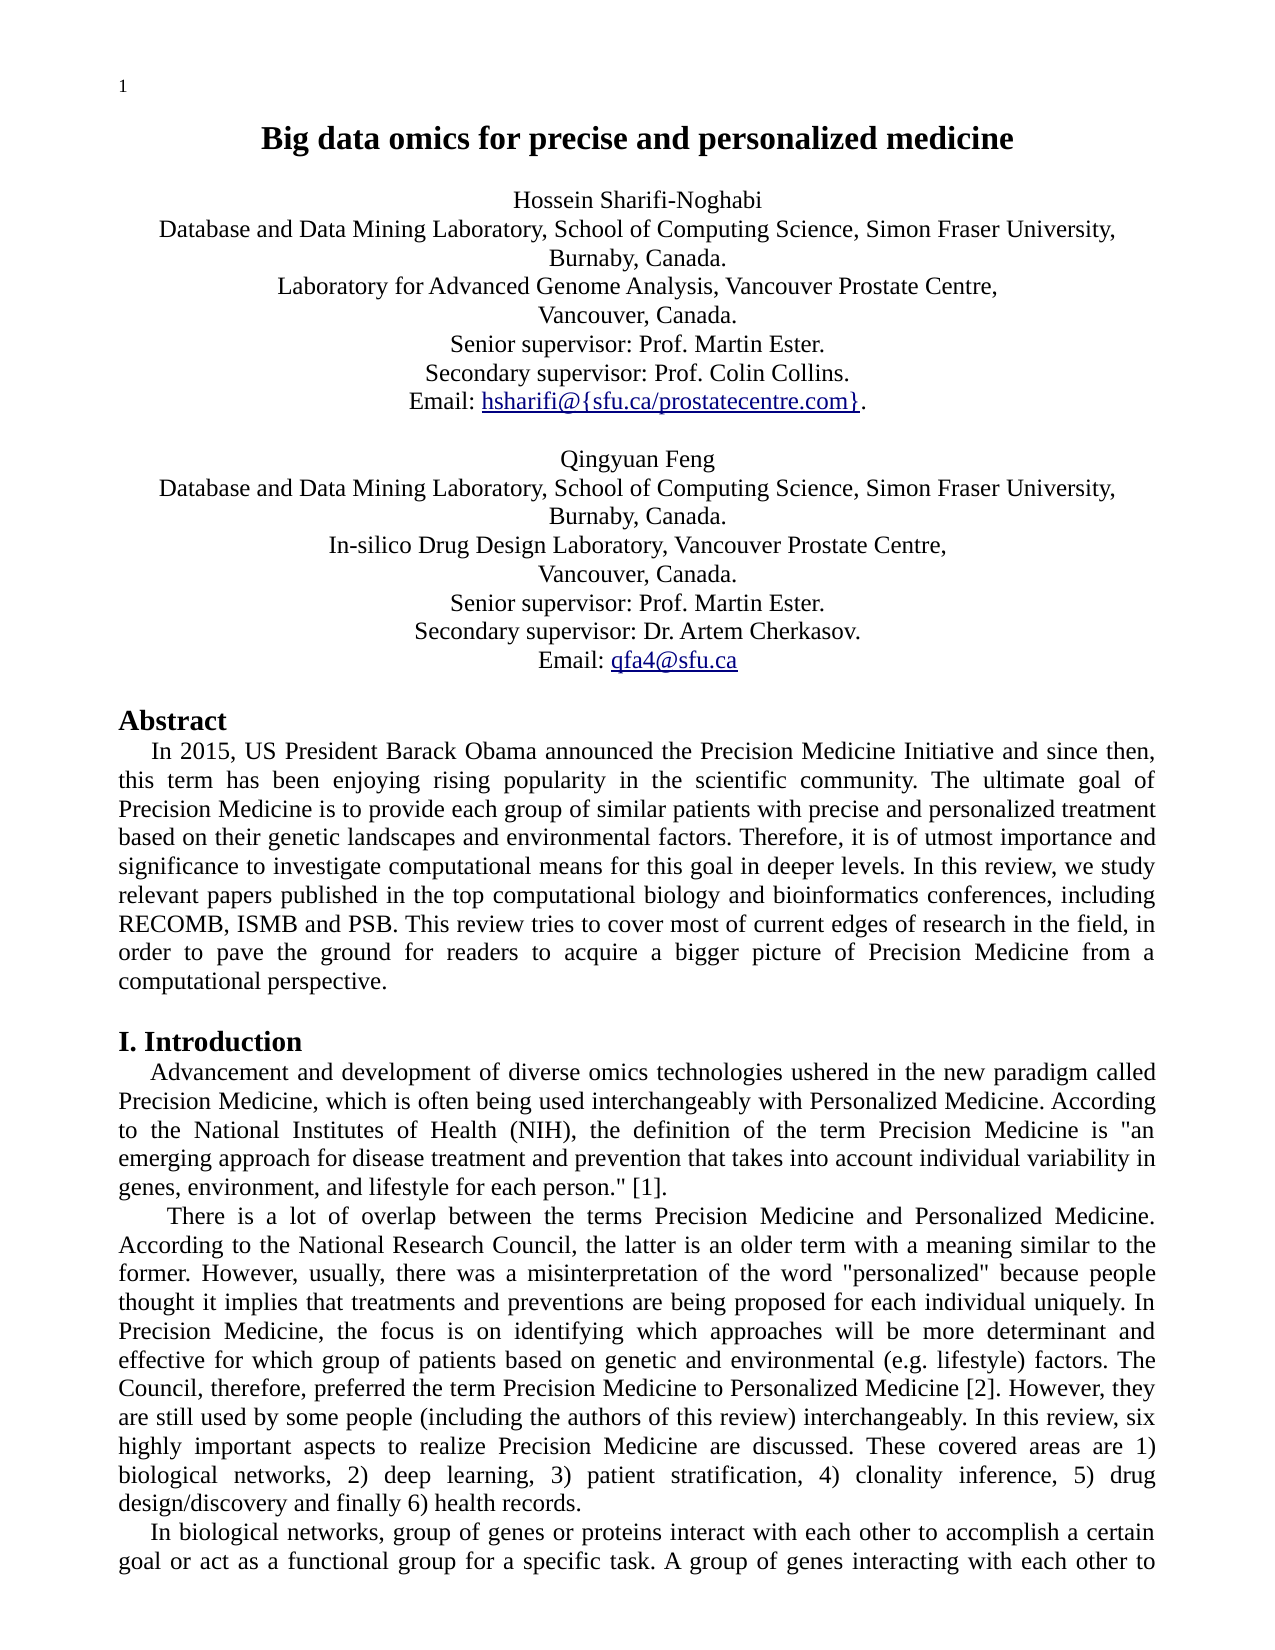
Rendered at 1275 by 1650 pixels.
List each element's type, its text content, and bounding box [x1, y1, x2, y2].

text In biological networks, group of genes or proteins interact with each other to accomplish a certain goal or act as a functional group for a specific task. A group of genes interacting with each other to [118, 1517, 1157, 1575]
text Senior supervisor: Prof. Martin Ester. [118, 588, 1157, 616]
text In-silico Drug Design Laboratory, Vancouver Prostate Centre, [118, 530, 1157, 559]
text Big data omics for precise and personalized medicine [118, 118, 1157, 156]
text I. Introduction [118, 1024, 1157, 1057]
text Hossein Sharifi-Noghabi [118, 185, 1157, 214]
text Senior supervisor: Prof. Martin Ester. [118, 329, 1157, 358]
text Abstract [118, 703, 1157, 736]
text Qingyuan Feng [118, 444, 1157, 473]
text Email: hsharifi@{sfu.ca/prostatecentre.com}. [118, 386, 1157, 415]
text Secondary supervisor: Prof. Colin Collins. [118, 358, 1157, 386]
text Laboratory for Advanced Genome Analysis, Vancouver Prostate Centre, [118, 271, 1157, 300]
text Secondary supervisor: Dr. Artem Cherkasov. [118, 616, 1157, 645]
text Database and Data Mining Laboratory, School of Computing Science, Simon Fraser University, Burnaby, Canada. [118, 473, 1157, 530]
text Advancement and development of diverse omics technologies ushered in the new paradigm called Precision Medicine, which is often being used interchangeably with Personalized Medicine. According to the National Institutes of Health (NIH), the definition of the term Precision Medicine is "an emerging approach for disease treatment and prevention that takes into account individual variability in genes, environment, and lifestyle for each person." [1]. [118, 1057, 1157, 1201]
text In 2015, US President Barack Obama announced the Precision Medicine Initiative and since then, this term has been enjoying rising popularity in the scientific community. The ultimate goal of Precision Medicine is to provide each group of similar patients with precise and personalized treatment based on their genetic landscapes and environmental factors. Therefore, it is of utmost importance and significance to investigate computational means for this goal in deeper levels. In this review, we study relevant papers published in the top computational biology and bioinformatics conferences, including RECOMB, ISMB and PSB. This review tries to cover most of current edges of research in the field, in order to pave the ground for readers to acquire a bigger picture of Precision Medicine from a computational perspective. [118, 736, 1157, 995]
text Database and Data Mining Laboratory, School of Computing Science, Simon Fraser University, Burnaby, Canada. [118, 214, 1157, 271]
text There is a lot of overlap between the terms Precision Medicine and Personalized Medicine. According to the National Research Council, the latter is an older term with a meaning similar to the former. However, usually, there was a misinterpretation of the word "personalized" because people thought it implies that treatments and preventions are being proposed for each individual uniquely. In Precision Medicine, the focus is on identifying which approaches will be more determinant and effective for which group of patients based on genetic and environmental (e.g. lifestyle) factors. The Council, therefore, preferred the term Precision Medicine to Personalized Medicine [2]. However, they are still used by some people (including the authors of this review) interchangeably. In this review, six highly important aspects to realize Precision Medicine are discussed. These covered areas are 1) biological networks, 2) deep learning, 3) patient stratification, 4) clonality inference, 5) drug design/discovery and finally 6) health records. [118, 1201, 1157, 1517]
text Email: qfa4@sfu.ca [118, 645, 1157, 674]
text Vancouver, Canada. [118, 559, 1157, 588]
text Vancouver, Canada. [118, 300, 1157, 329]
